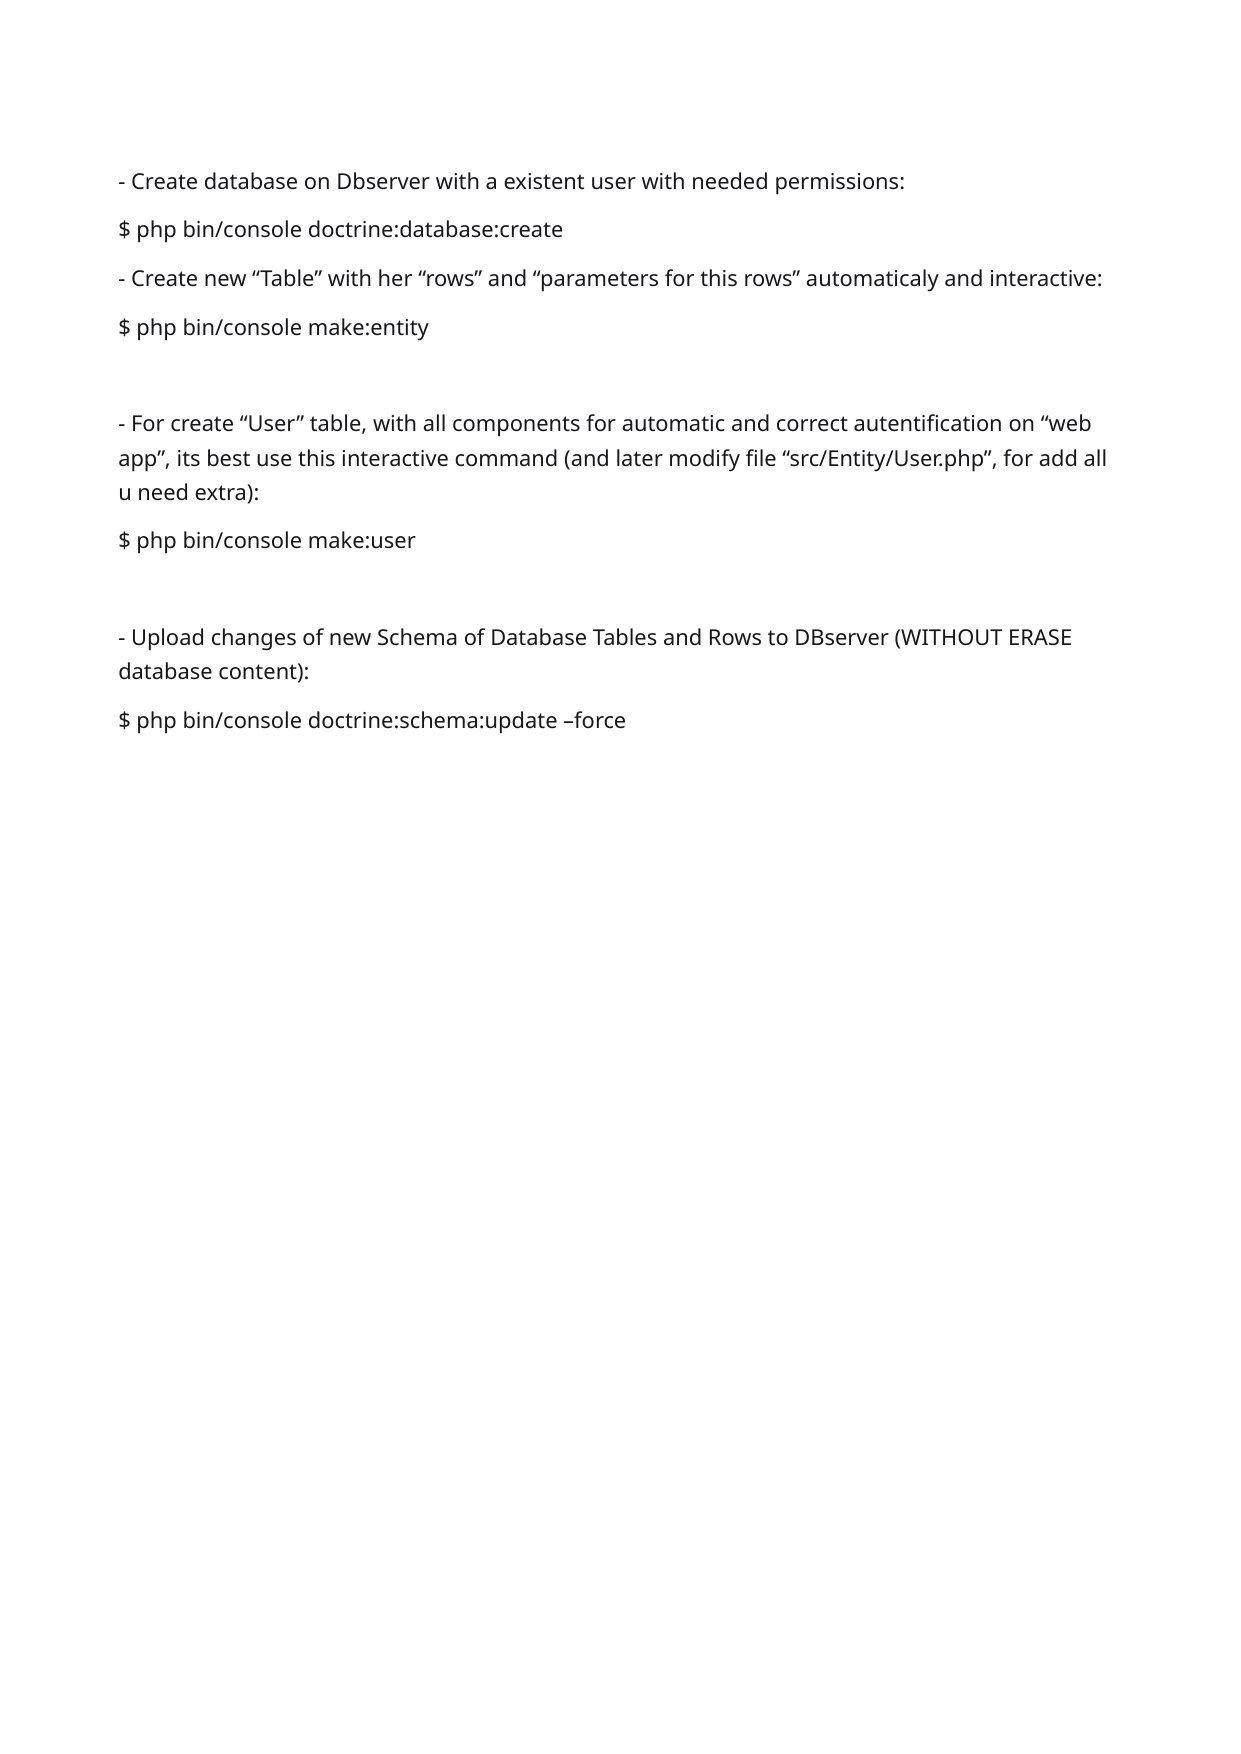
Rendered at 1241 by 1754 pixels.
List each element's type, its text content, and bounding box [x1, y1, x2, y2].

text $ php bin/console make:user [118, 525, 1122, 555]
text - Upload changes of new Schema of Database Tables and Rows to DBserver (WITHOUT ERASE database content): [118, 622, 1122, 686]
text - Create database on Dbserver with a existent user with needed permissions: [118, 166, 1122, 196]
text $ php bin/console doctrine:schema:update –force [118, 705, 1122, 734]
text - Create new “Table” with her “rows” and “parameters for this rows” automaticaly and interactive: [118, 263, 1122, 293]
text $ php bin/console doctrine:database:create [118, 214, 1122, 244]
text - For create “User” table, with all components for automatic and correct autentification on “web app”, its best use this interactive command (and later modify file “src/Entity/User.php”, for add all u need extra): [118, 408, 1122, 506]
text $ php bin/console make:entity [118, 312, 1122, 342]
